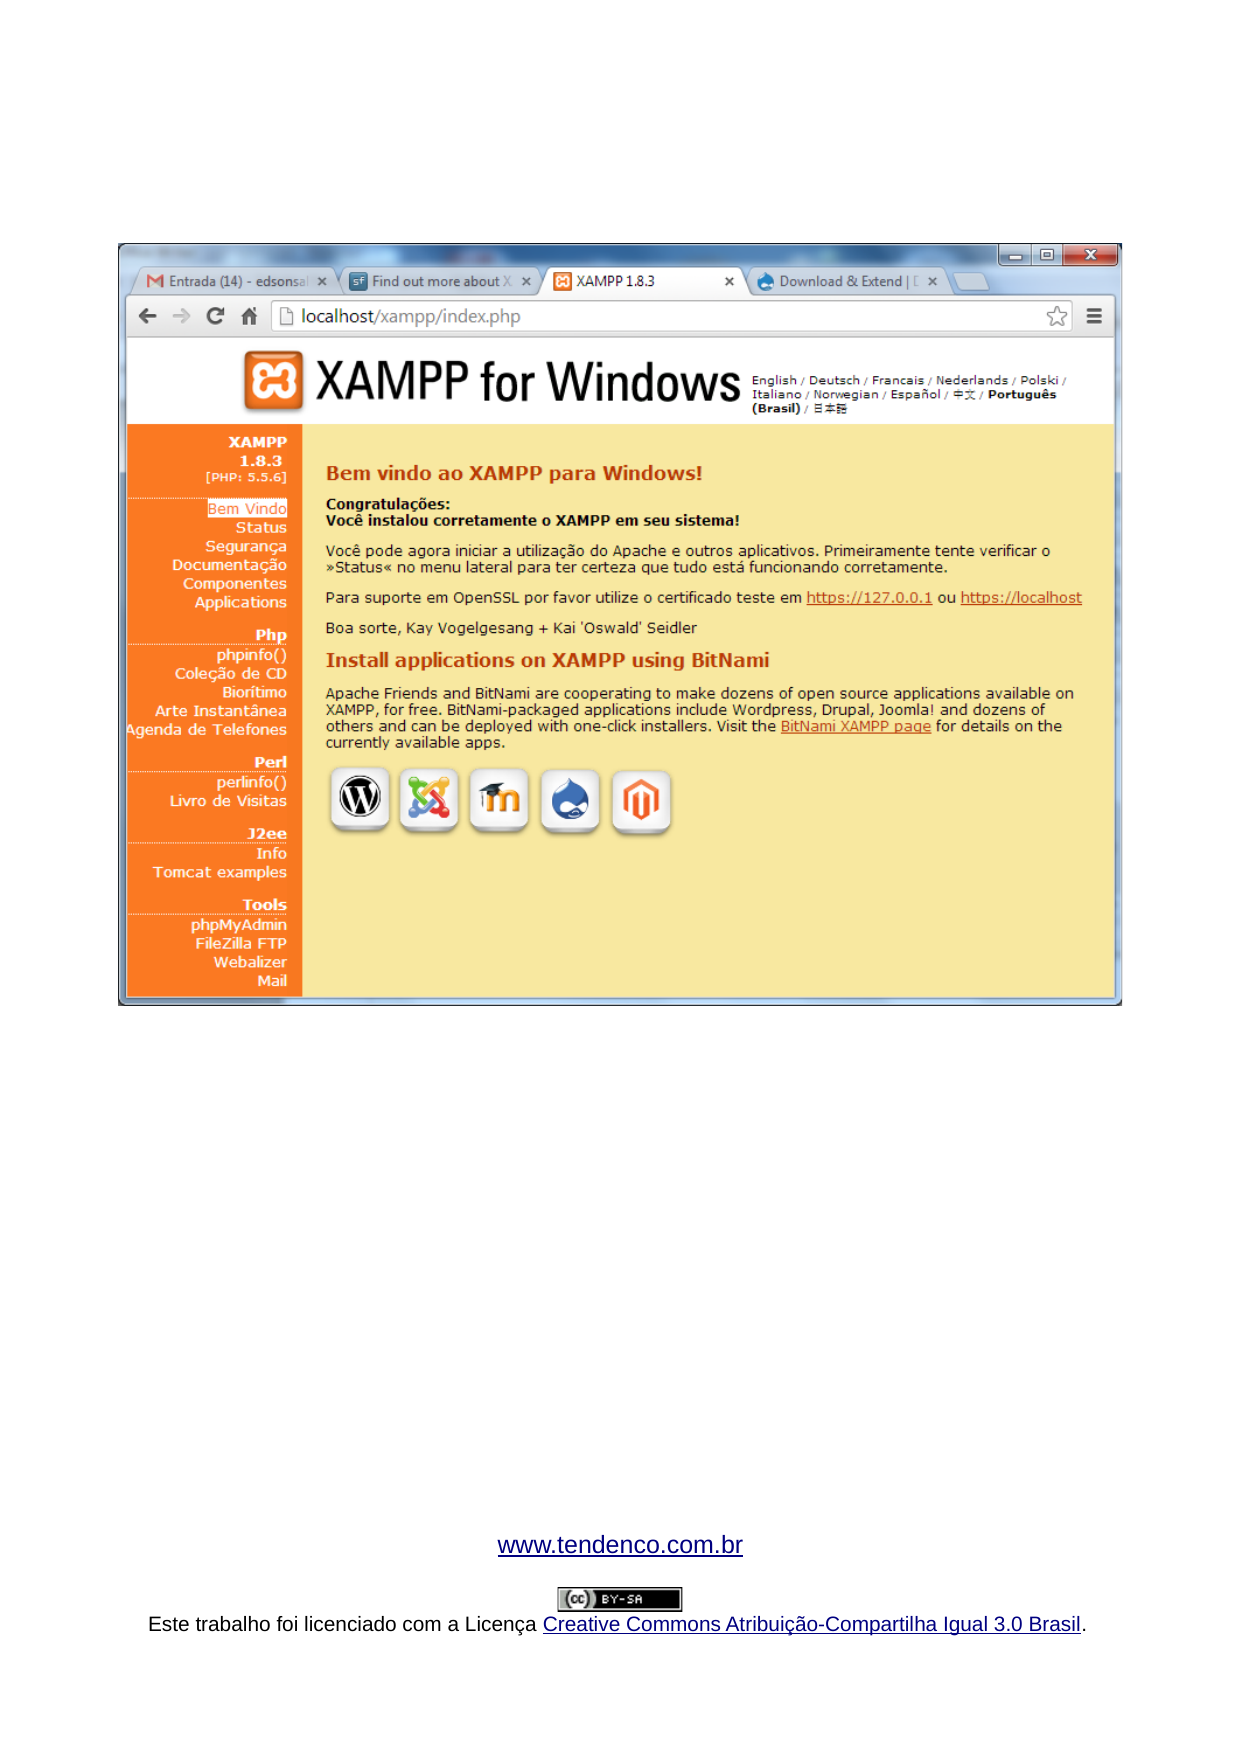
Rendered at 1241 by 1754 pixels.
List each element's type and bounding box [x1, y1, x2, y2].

picture [557, 1587, 683, 1612]
picture [118, 243, 1123, 1006]
